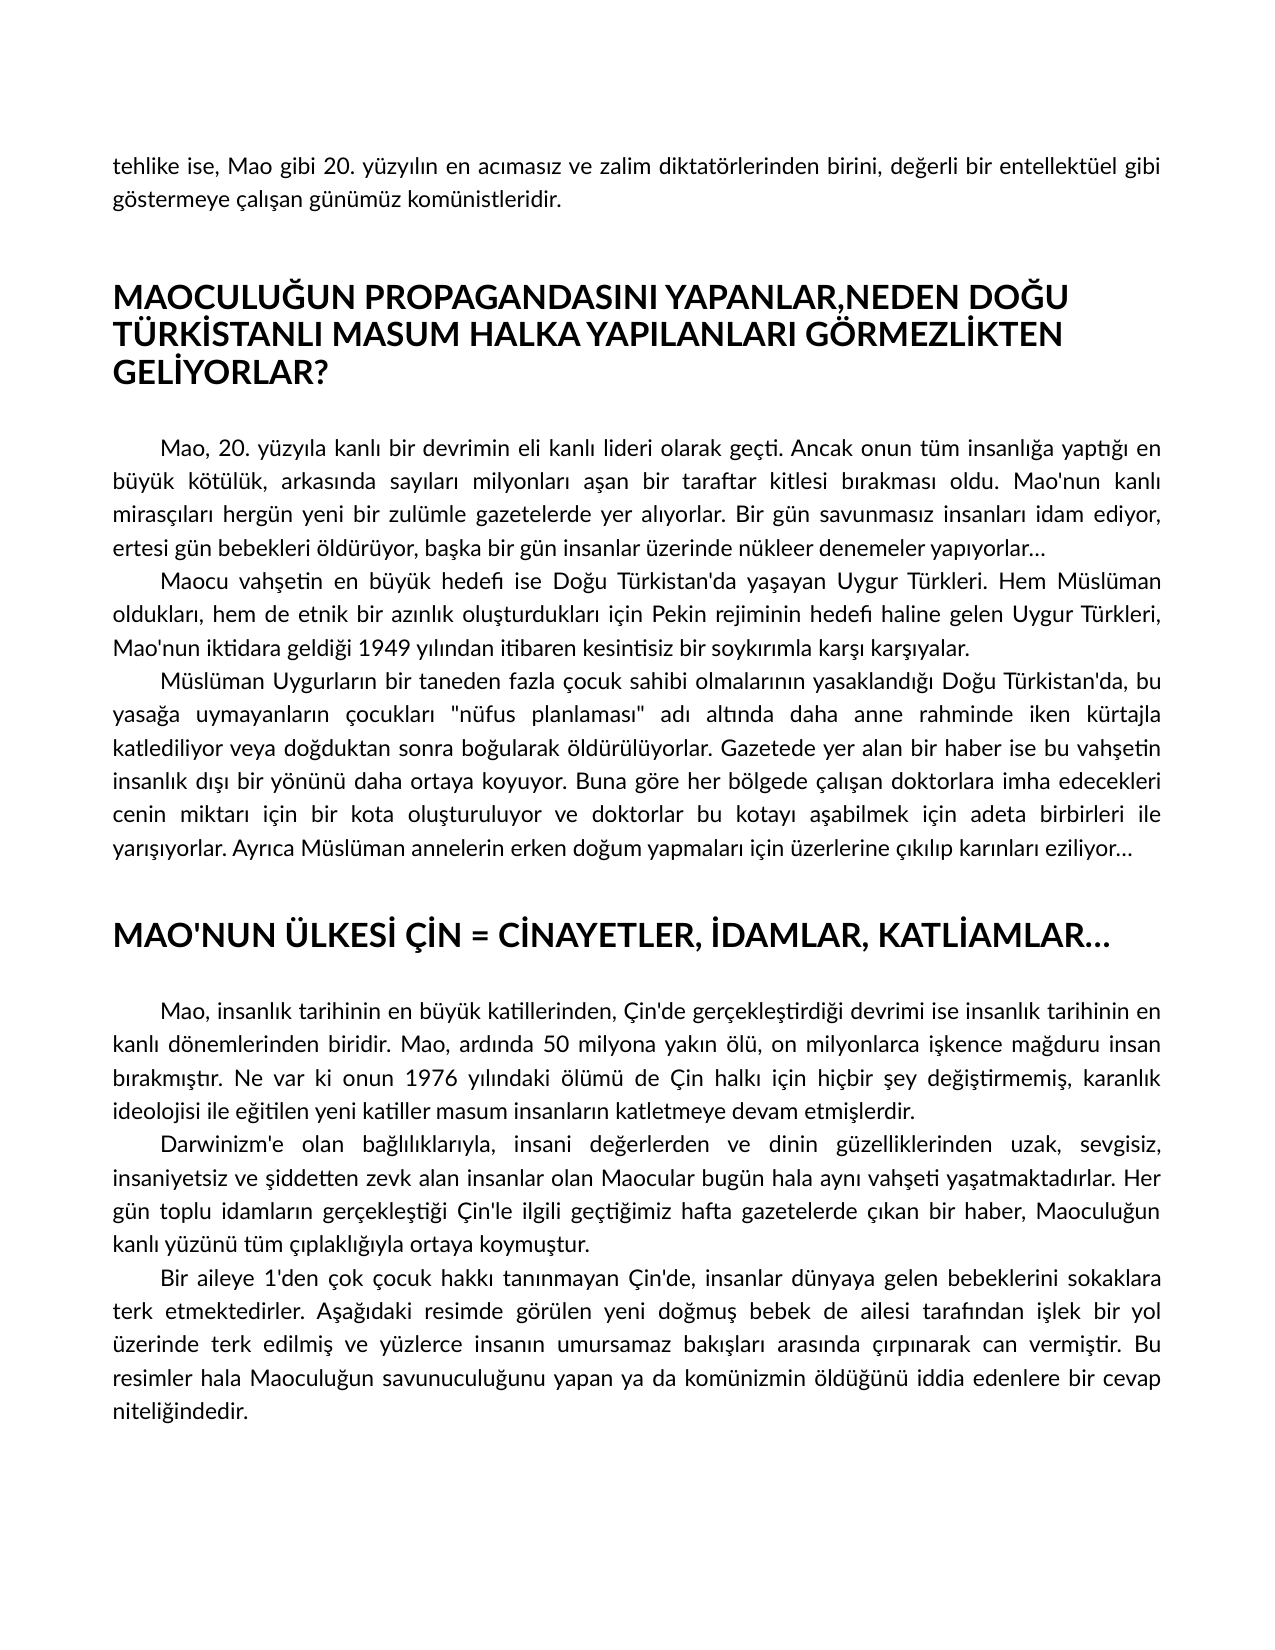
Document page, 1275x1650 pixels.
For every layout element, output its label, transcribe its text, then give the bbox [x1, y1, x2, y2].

text Mao, insanlık tarihinin en büyük katillerinden, Çin'de gerçekleştirdiği devrimi ise insanlık tarihinin en kanlı dönemlerinden biridir. Mao, ardında 50 milyona yakın ölü, on milyonlarca işkence mağduru insan bırakmıştır. Ne var ki onun 1976 yılındaki ölümü de Çin halkı için hiçbir şey değiştirmemiş, karanlık ideolojisi ile eğitilen yeni katiller masum insanların katletmeye devam etmişlerdir. [112, 993, 1162, 1126]
text Maocu vahşetin en büyük hedefi ise Doğu Türkistan'da yaşayan Uygur Türkleri. Hem Müslüman oldukları, hem de etnik bir azınlık oluşturdukları için Pekin rejiminin hedefi haline gelen Uygur Türkleri, Mao'nun iktidara geldiği 1949 yılından itibaren kesintisiz bir soykırımla karşı karşıyalar. [112, 563, 1162, 663]
text Müslüman Uygurların bir taneden fazla çocuk sahibi olmalarının yasaklandığı Doğu Türkistan'da, bu yasağa uymayanların çocukları "nüfus planlaması" adı altında daha anne rahminde iken kürtajla katlediliyor veya doğduktan sonra boğularak öldürülüyorlar. Gazetede yer alan bir haber ise bu vahşetin insanlık dışı bir yönünü daha ortaya koyuyor. Buna göre her bölgede çalışan doktorlara imha edecekleri cenin miktarı için bir kota oluşturuluyor ve doktorlar bu kotayı aşabilmek için adeta birbirleri ile yarışıyorlar. Ayrıca Müslüman annelerin erken doğum yapmaları için üzerlerine çıkılıp karınları eziliyor… [112, 663, 1162, 863]
text Mao, 20. yüzyıla kanlı bir devrimin eli kanlı lideri olarak geçti. Ancak onun tüm insanlığa yaptığı en büyük kötülük, arkasında sayıları milyonları aşan bir taraftar kitlesi bırakması oldu. Mao'nun kanlı mirasçıları hergün yeni bir zulümle gazetelerde yer alıyorlar. Bir gün savunmasız insanları idam ediyor, ertesi gün bebekleri öldürüyor, başka bir gün insanlar üzerinde nükleer denemeler yapıyorlar… [112, 429, 1162, 563]
text MAOCULUĞUN PROPAGANDASINI YAPANLAR,NEDEN DOĞU TÜRKİSTANLI MASUM HALKA YAPILANLARI GÖRMEZLİKTEN GELİYORLAR? [112, 279, 1162, 392]
text tehlike ise, Mao gibi 20. yüzyılın en acımasız ve zalim diktatörlerinden birini, değerli bir entellektüel gibi göstermeye çalışan günümüz komünistleridir. [112, 148, 1162, 214]
text Darwinizm'e olan bağlılıklarıyla, insani değerlerden ve dinin güzelliklerinden uzak, sevgisiz, insaniyetsiz ve şiddetten zevk alan insanlar olan Maocular bugün hala aynı vahşeti yaşatmaktadırlar. Her gün toplu idamların gerçekleştiği Çin'le ilgili geçtiğimiz hafta gazetelerde çıkan bir haber, Maoculuğun kanlı yüzünü tüm çıplaklığıyla ortaya koymuştur. [112, 1126, 1162, 1259]
text Bir aileye 1'den çok çocuk hakkı tanınmayan Çin'de, insanlar dünyaya gelen bebeklerini sokaklara terk etmektedirler. Aşağıdaki resimde görülen yeni doğmuş bebek de ailesi tarafından işlek bir yol üzerinde terk edilmiş ve yüzlerce insanın umursamaz bakışları arasında çırpınarak can vermiştir. Bu resimler hala Maoculuğun savunuculuğunu yapan ya da komünizmin öldüğünü iddia edenlere bir cevap niteliğindedir. [112, 1259, 1162, 1426]
text MAO'NUN ÜLKESİ ÇİN = CİNAYETLER, İDAMLAR, KATLİAMLAR… [112, 918, 1162, 955]
